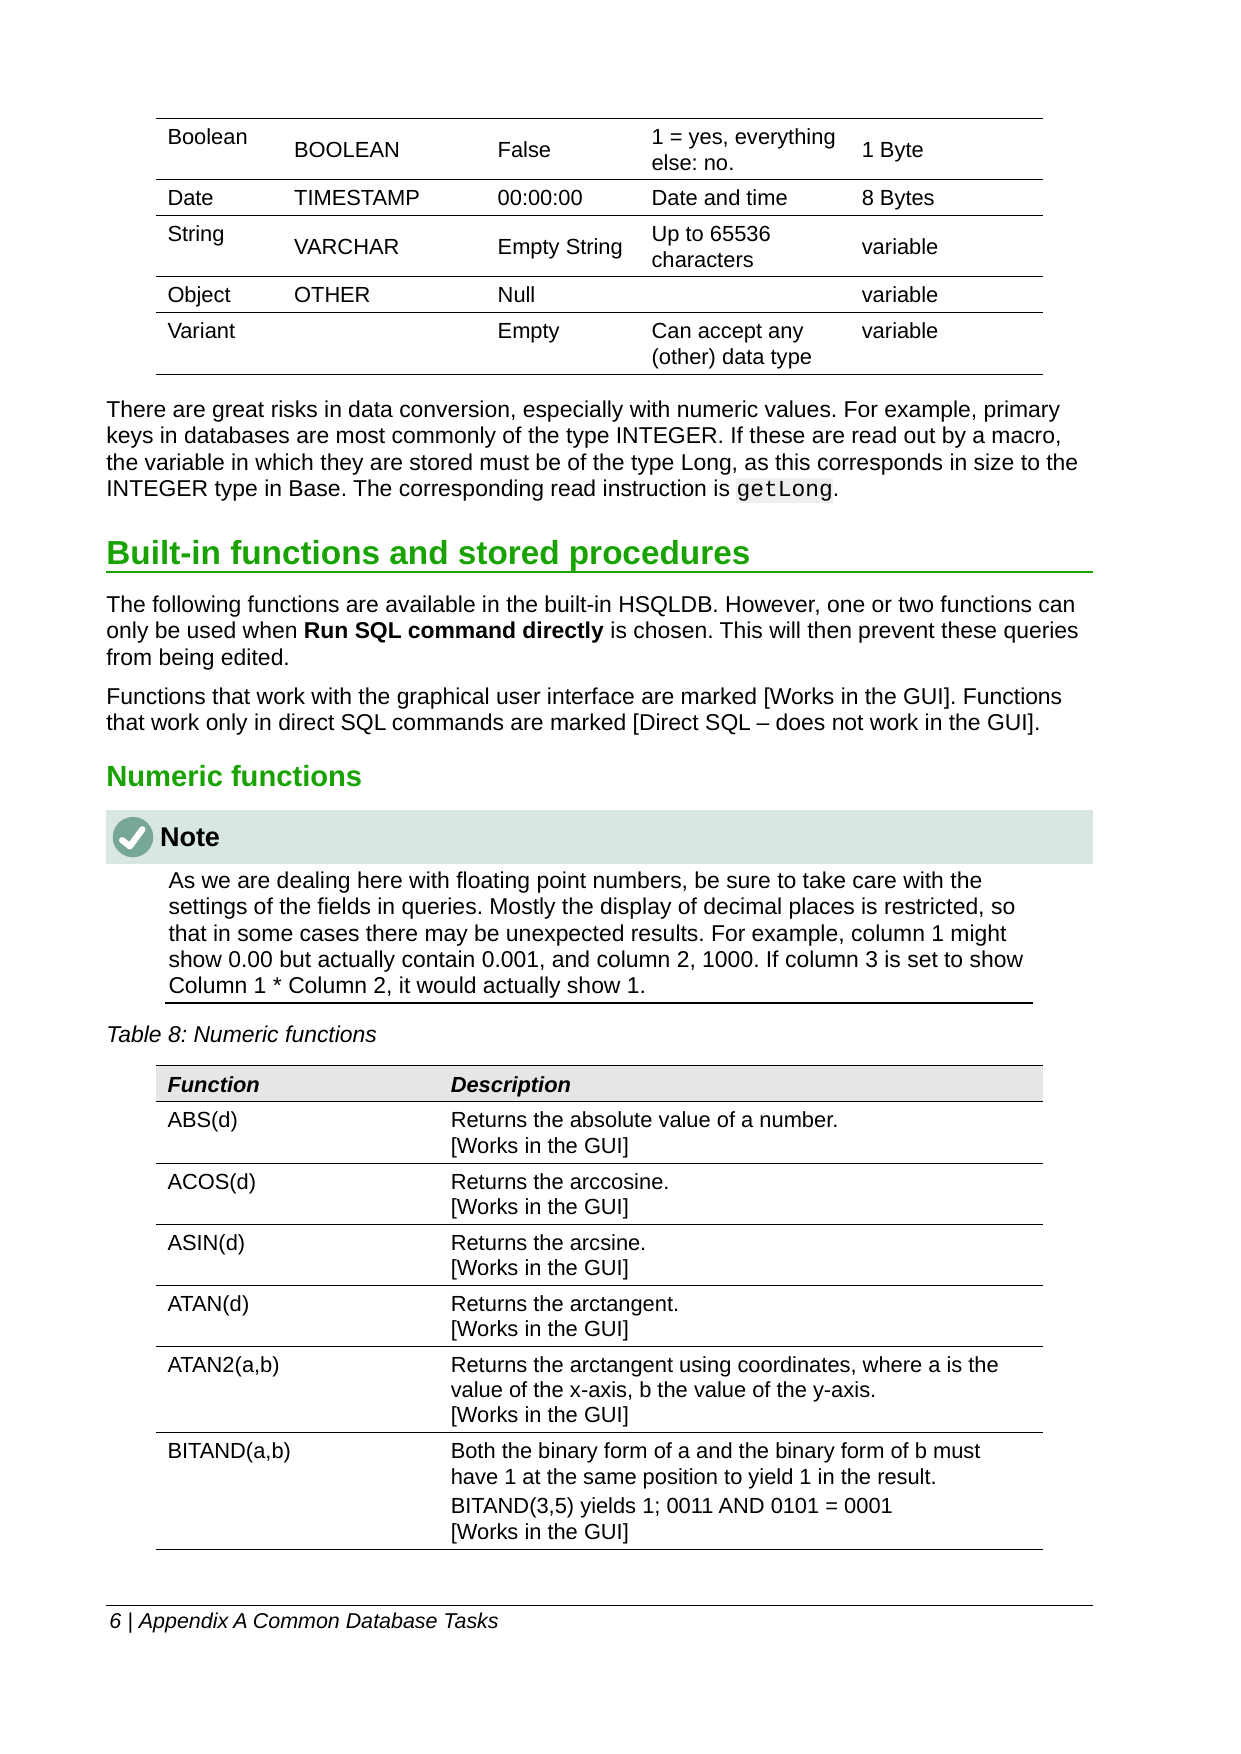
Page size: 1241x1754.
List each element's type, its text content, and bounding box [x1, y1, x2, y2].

text The following functions are available in the built-in HSQLDB. However, one or two functions can only be used when Run SQL command directly is chosen. This will then prevent these queries from being edited. [106, 591, 1093, 670]
table_cell Returns the absolute value of a number. [Works in the GUI] [439, 1102, 1043, 1162]
table_cell variable [850, 313, 1043, 373]
table_cell 8 Bytes [850, 180, 1043, 215]
table_cell ABS(d) [156, 1102, 439, 1162]
table_cell Null [486, 277, 639, 312]
table_header Description [439, 1066, 1043, 1101]
table_cell Returns the arctangent. [Works in the GUI] [439, 1286, 1043, 1346]
table_cell Up to 65536 characters [640, 216, 850, 276]
table_cell Can accept any (other) data type [640, 313, 850, 373]
text As we are dealing here with floating point numbers, be sure to take care with the settings of the fields in queries. Mostly the display of decimal places is restricted, so that in some cases there may be unexpected results. For example, column 1 might show 0.00 but actually contain 0.001, and column 2, 1000. If column 3 is set to show Column 1 * Column 2, it would actually show 1. [165, 864, 1033, 1002]
table_cell Returns the arctangent using coordinates, where a is the value of the x‑axis, b the value of the y-axis. [Works in the GUI] [439, 1347, 1043, 1432]
table_cell ATAN2(a,b) [156, 1347, 439, 1432]
table_cell Empty String [486, 216, 639, 276]
table_cell [282, 313, 486, 373]
table_cell Returns the arccosine. [Works in the GUI] [439, 1164, 1043, 1224]
table_cell Empty [486, 313, 639, 373]
table_cell Date [156, 180, 282, 215]
text Functions that work with the graphical user interface are marked [Works in the GUI]. Functions that work only in direct SQL commands are marked [Direct SQL – does not work in the GUI]. [106, 683, 1093, 735]
table_cell ATAN(d) [156, 1286, 439, 1346]
text Table 8: Numeric functions [106, 1021, 1093, 1048]
table_cell Object [156, 277, 282, 312]
subtitle Built-in functions and stored procedures [106, 533, 1093, 571]
table_cell String [156, 216, 282, 276]
table_cell BITAND(a,b) [156, 1433, 439, 1548]
table_cell [640, 277, 850, 312]
text There are great risks in data conversion, especially with numeric values. For example, primary keys in databases are most commonly of the type INTEGER. If these are read out by a macro, the variable in which they are stored must be of the type Long, as this corresponds in size to the INTEGER type in Base. The corresponding read instruction is getLong. [106, 396, 1093, 503]
table_header Function [156, 1066, 439, 1101]
table_cell ASIN(d) [156, 1225, 439, 1285]
table_cell Variant [156, 313, 282, 373]
subtitle Numeric functions [106, 759, 1093, 793]
table_cell TIMESTAMP [282, 180, 486, 215]
table_cell 00:00:00 [486, 180, 639, 215]
table_cell ACOS(d) [156, 1164, 439, 1224]
table_cell Both the binary form of a and the binary form of b must have 1 at the same position to yield 1 in the result. BITAND(3,5) yields 1; 0011 AND 0101 = 0001 [Works in the GUI] [439, 1433, 1043, 1548]
table_cell Date and time [640, 180, 850, 215]
subtitle Note [106, 810, 1093, 864]
table_cell Boolean [156, 119, 282, 179]
table_cell variable [850, 277, 1043, 312]
table_cell 1 Byte [850, 119, 1043, 179]
table_cell variable [850, 216, 1043, 276]
table_cell OTHER [282, 277, 486, 312]
table_cell BOOLEAN [282, 119, 486, 179]
table_cell False [486, 119, 639, 179]
table_cell VARCHAR [282, 216, 486, 276]
table_cell 1 = yes, everything else: no. [640, 119, 850, 179]
table_cell Returns the arcsine. [Works in the GUI] [439, 1225, 1043, 1285]
